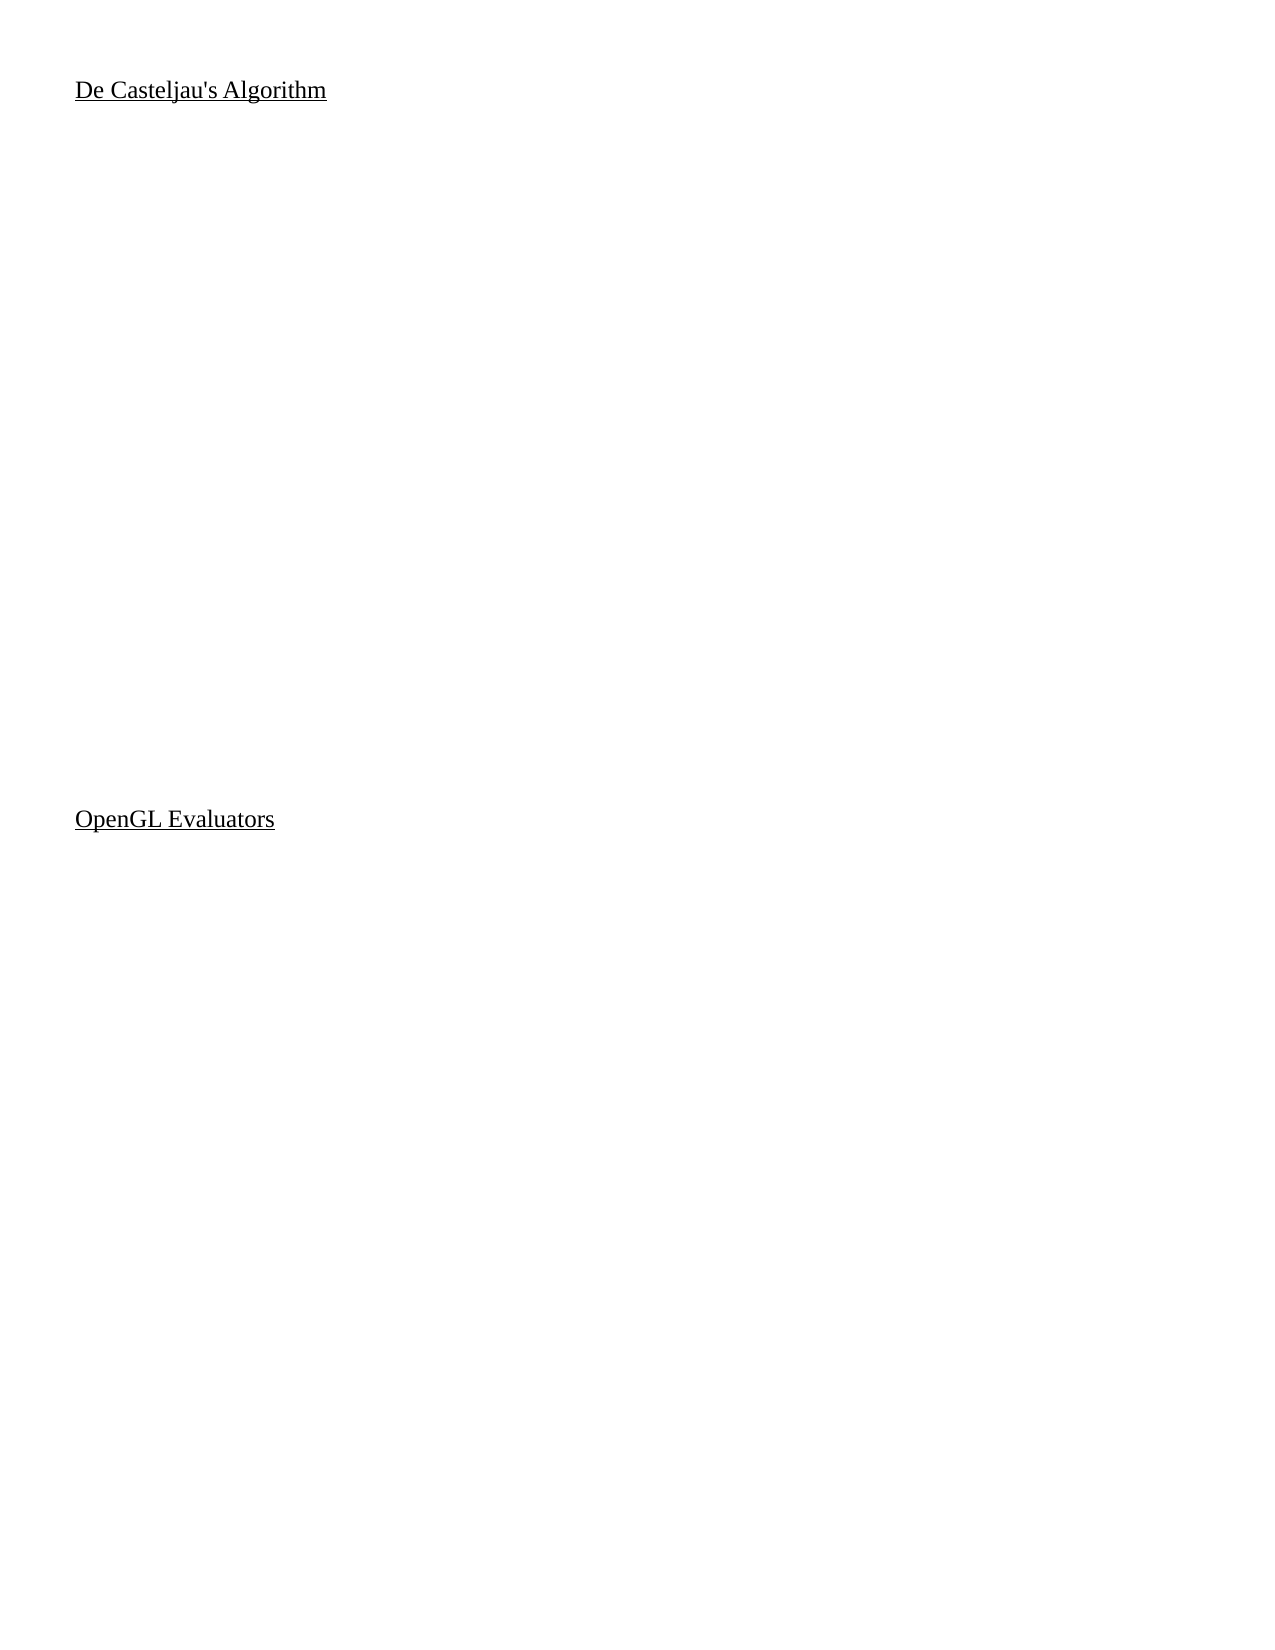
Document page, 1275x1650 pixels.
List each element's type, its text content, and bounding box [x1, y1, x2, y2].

text De Casteljau's Algorithm [75, 75, 1200, 104]
text OpenGL Evaluators [75, 804, 1200, 833]
